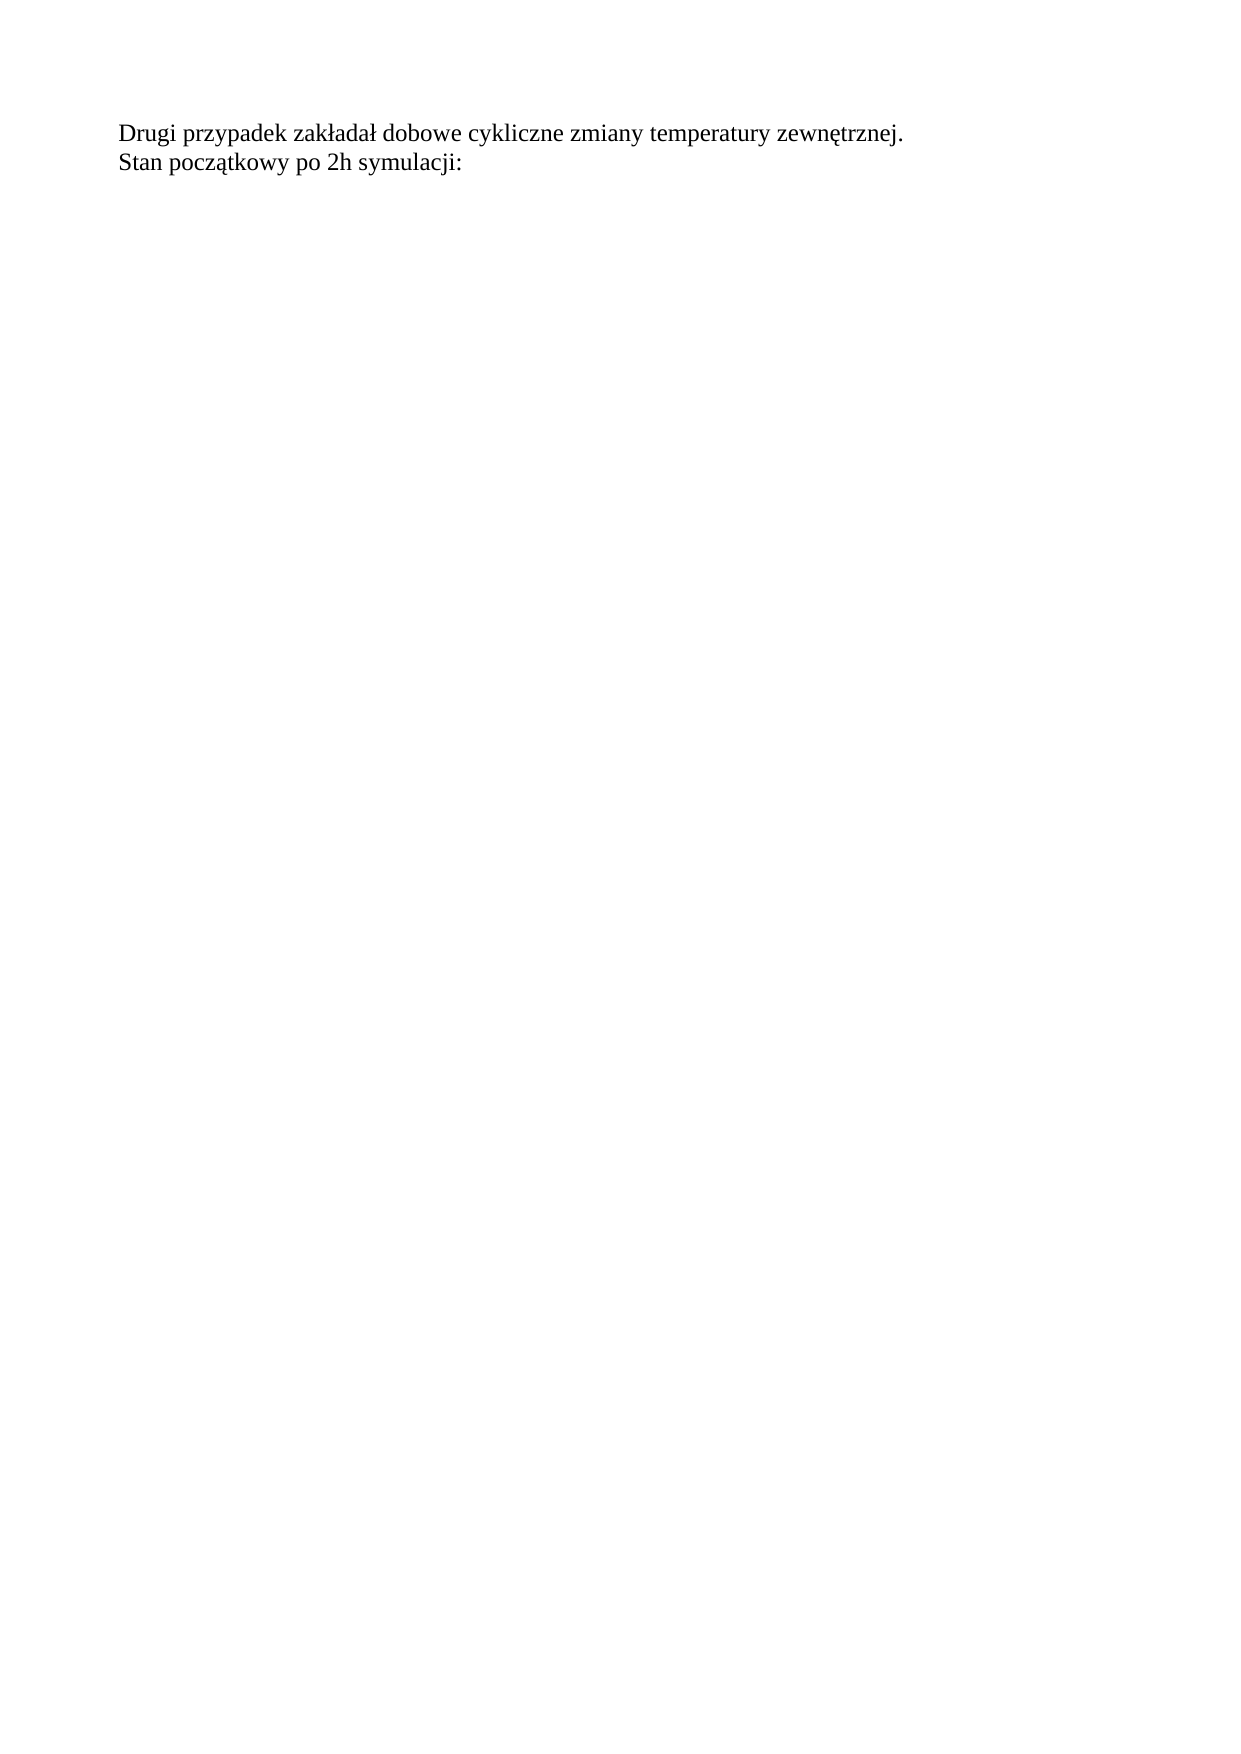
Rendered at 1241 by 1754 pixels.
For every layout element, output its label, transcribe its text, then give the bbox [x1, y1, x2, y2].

text Stan początkowy po 2h symulacji: [118, 147, 1122, 176]
text Drugi przypadek zakładał dobowe cykliczne zmiany temperatury zewnętrznej. [118, 118, 1122, 147]
